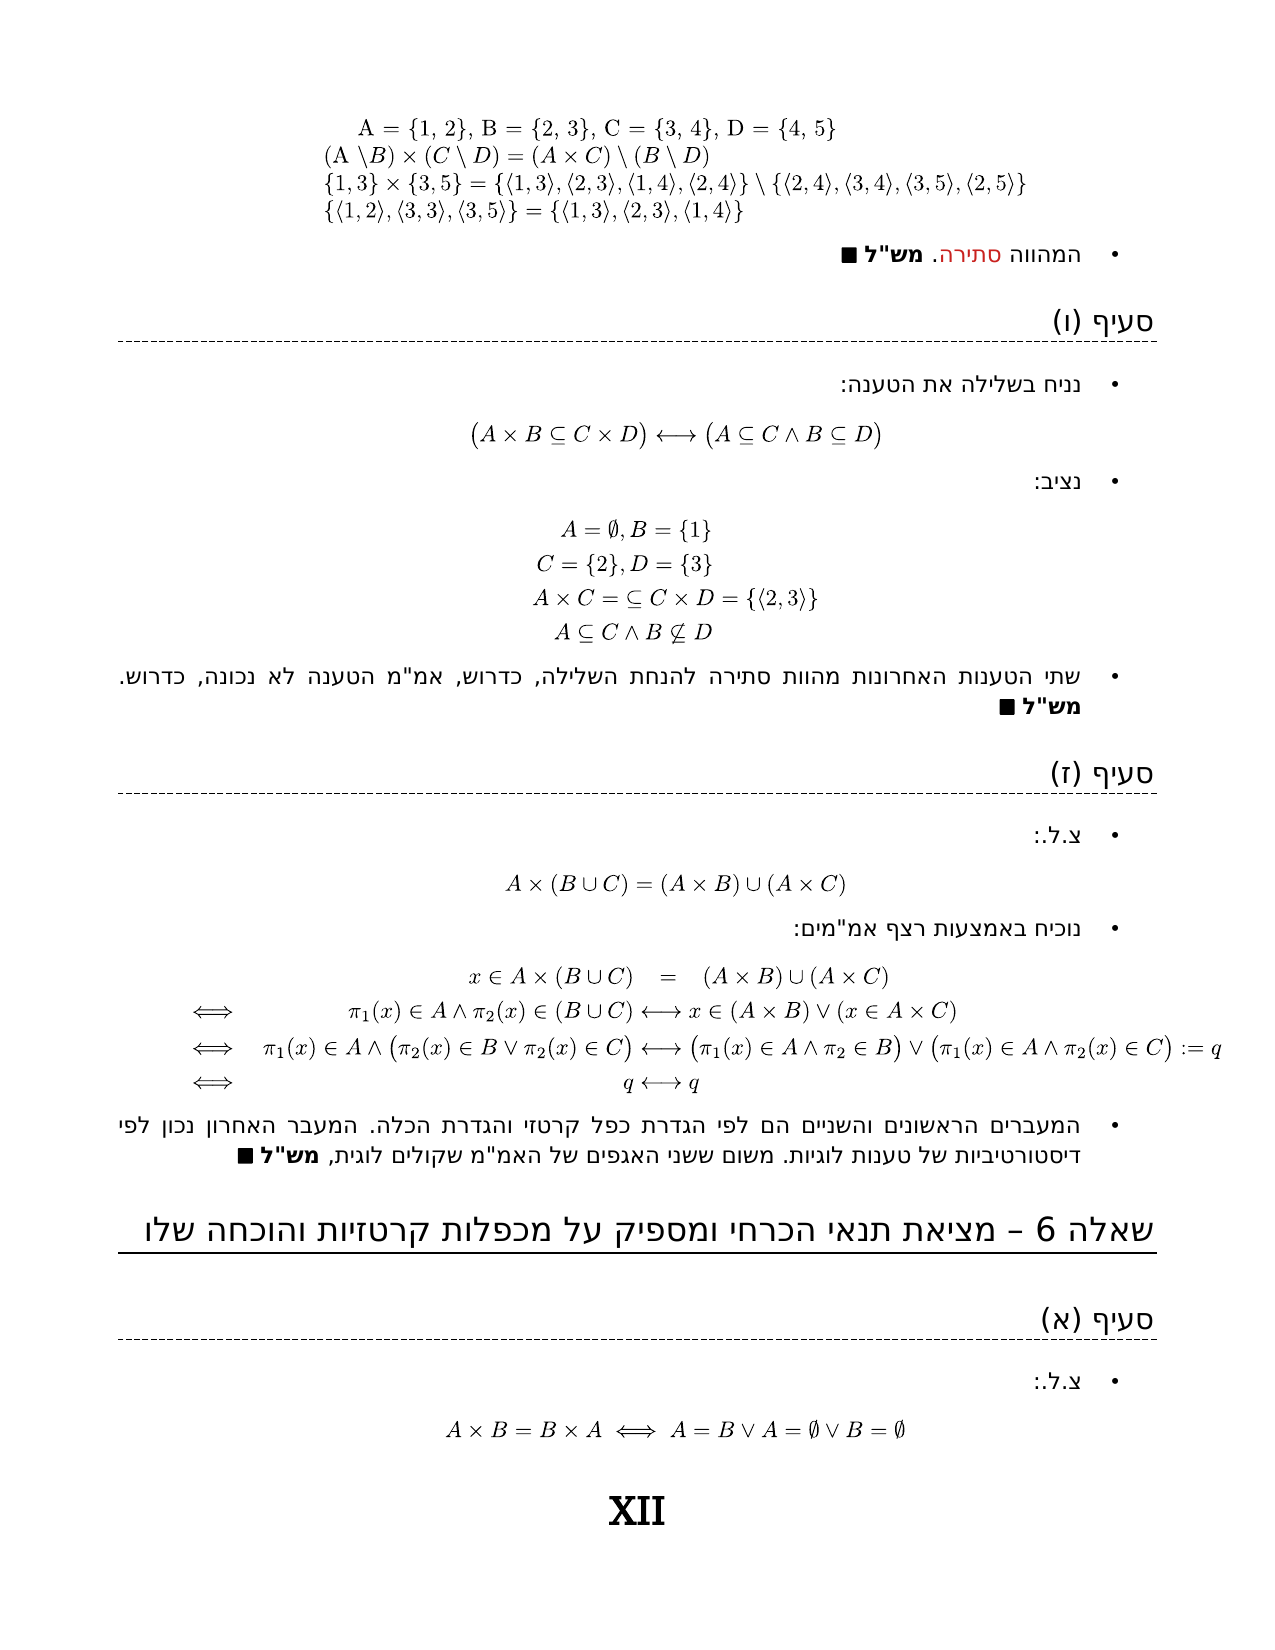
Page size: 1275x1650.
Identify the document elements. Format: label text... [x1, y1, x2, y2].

list נציב: [118, 468, 1119, 494]
subtitle סעיף (א) [118, 1299, 1157, 1339]
subtitle סעיף (ו) [118, 301, 1157, 341]
list צ.ל.: [118, 823, 1119, 849]
list נוכיח באמצעות רצף אמ"מים: [118, 915, 1119, 942]
list צ.ל.: [118, 1368, 1119, 1395]
list המהווה סתירה. מש"ל [118, 242, 1119, 268]
list שתי הטענות האחרונות מהוות סתירה להנחת השלילה, כדרוש, אמ"מ הטענה לא נכונה, כדרוש. מש"ל [118, 663, 1119, 720]
subtitle שאלה 6 – מציאת תנאי הכרחי ומספיק על מכפלות קרטזיות והוכחה שלו [118, 1208, 1157, 1252]
subtitle סעיף (ז) [118, 753, 1157, 793]
list נניח בשלילה את הטענה: [118, 371, 1119, 397]
list המעברים הראשונים והשניים הם לפי הגדרת כפל קרטזי והגדרת הכלה. המעבר האחרון נכון לפי דיסטורטיביות של טענות לוגיות. משום ששני האגפים של האמ"מ שקולים לוגית, מש"ל [118, 1112, 1119, 1169]
